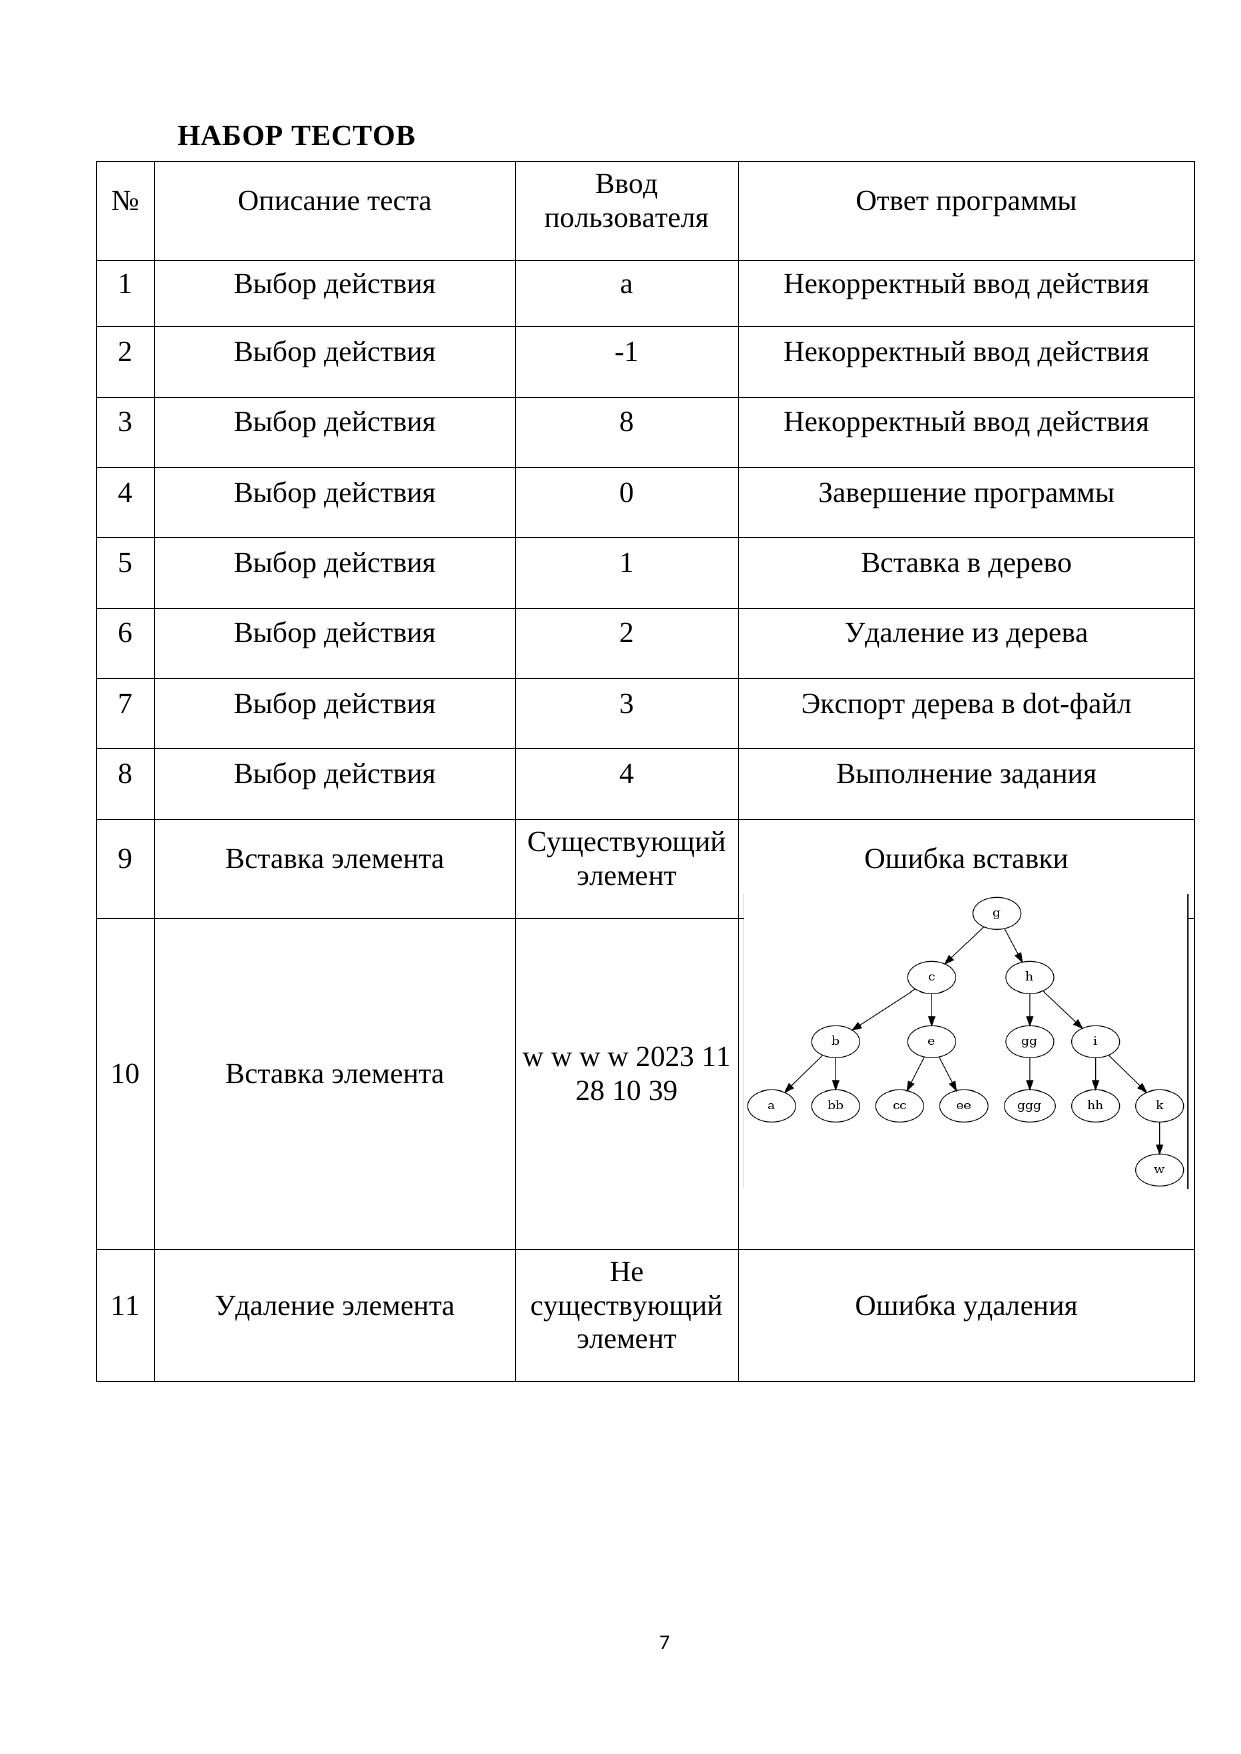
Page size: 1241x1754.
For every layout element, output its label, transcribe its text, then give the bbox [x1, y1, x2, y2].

table_cell 8 [97, 749, 154, 818]
table_cell a [516, 261, 738, 326]
table_cell 10 [97, 919, 154, 1248]
table_cell Не существующий элемент [516, 1250, 738, 1381]
table_cell 1 [97, 261, 154, 326]
table_cell [739, 919, 1194, 1248]
table_cell 8 [516, 398, 738, 467]
table_cell Выполнение задания [739, 749, 1194, 818]
table_cell 11 [97, 1250, 154, 1381]
table_cell Выбор действия [155, 327, 515, 397]
table_cell 2 [516, 609, 738, 678]
table_cell -1 [516, 327, 738, 397]
table_cell 1 [516, 538, 738, 607]
table_cell Завершение программы [739, 468, 1194, 537]
table_cell Некорректный ввод действия [739, 398, 1194, 467]
table_cell Ошибка вставки [739, 820, 1194, 918]
table_cell Вставка в дерево [739, 538, 1194, 607]
table_cell Выбор действия [155, 609, 515, 678]
table_cell Некорректный ввод действия [739, 261, 1194, 326]
table_cell Выбор действия [155, 749, 515, 818]
table_cell w w w w 2023 11 28 10 39 [516, 919, 738, 1248]
table_cell Выбор действия [155, 261, 515, 326]
table_cell Выбор действия [155, 679, 515, 748]
table_cell 4 [516, 749, 738, 818]
table_cell Удаление элемента [155, 1250, 515, 1381]
table_header Описание теста [155, 162, 515, 260]
table_cell Выбор действия [155, 538, 515, 607]
subtitle НАБОР ТЕСТОВ [177, 118, 1152, 152]
table_cell 0 [516, 468, 738, 537]
picture [743, 894, 1189, 1189]
table_cell Выбор действия [155, 398, 515, 467]
table_cell 3 [97, 398, 154, 467]
table_cell Существующий элемент [516, 820, 738, 918]
table_header № [97, 162, 154, 260]
table_cell Экспорт дерева в dot-файл [739, 679, 1194, 748]
table_cell 4 [97, 468, 154, 537]
table_cell 6 [97, 609, 154, 678]
table_cell 2 [97, 327, 154, 397]
table_cell 9 [97, 820, 154, 918]
table_cell Вставка элемента [155, 820, 515, 918]
table_cell 7 [97, 679, 154, 748]
table_header Ответ программы [739, 162, 1194, 260]
table_cell 5 [97, 538, 154, 607]
table_cell Ошибка удаления [739, 1250, 1194, 1381]
table_header Ввод пользователя [516, 162, 738, 260]
table_cell 3 [516, 679, 738, 748]
table_cell Некорректный ввод действия [739, 327, 1194, 397]
table_cell Удаление из дерева [739, 609, 1194, 678]
table_cell Выбор действия [155, 468, 515, 537]
table_cell Вставка элемента [155, 919, 515, 1248]
